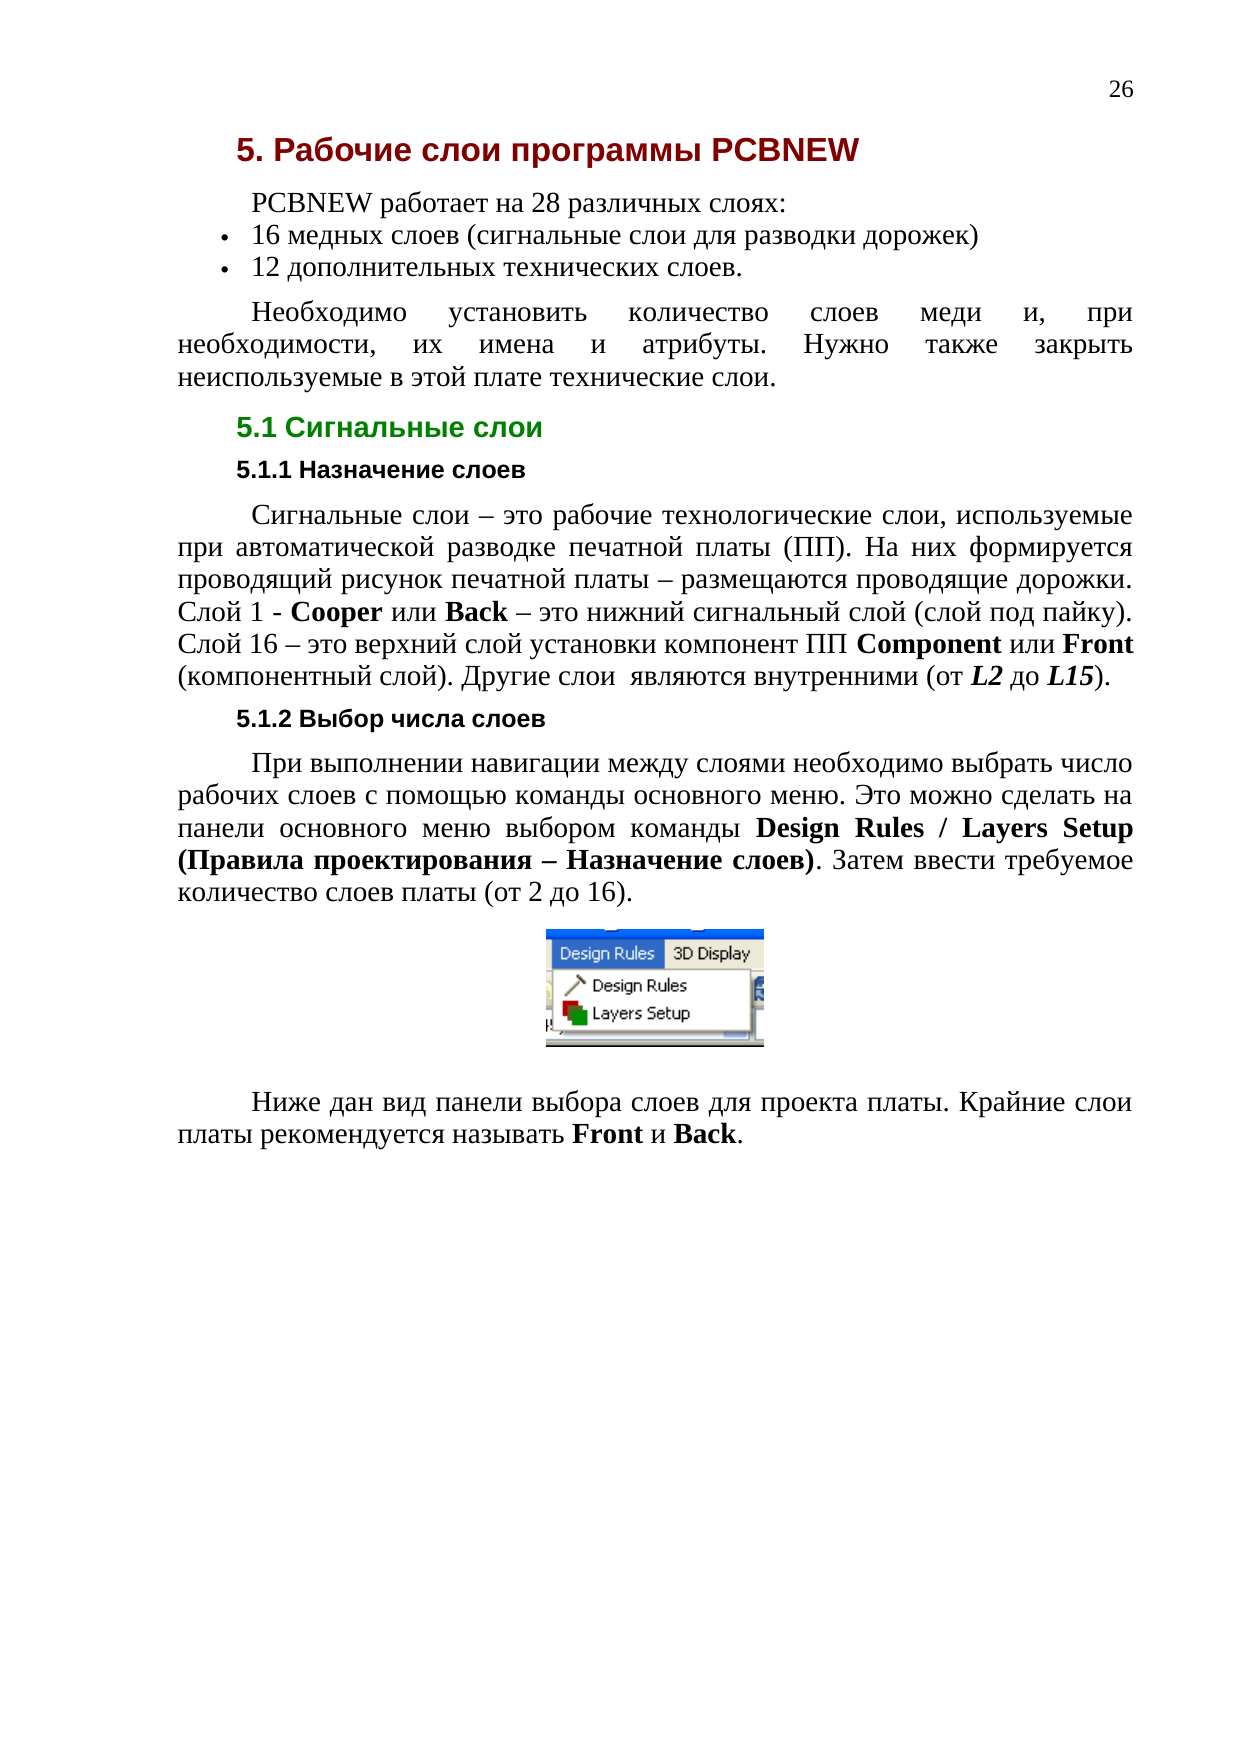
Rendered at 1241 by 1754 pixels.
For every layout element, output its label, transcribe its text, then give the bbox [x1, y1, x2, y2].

subtitle 5.1 Сигнальные слои [236, 411, 1134, 444]
text Необходимо установить количество слоев меди и, при необходимости, их имена и атрибуты. Нужно также закрыть неиспользуемые в этой плате технические слои. [177, 296, 1134, 392]
subtitle 5.1.1 Назначение слоев [236, 456, 1134, 484]
text Сигнальные слои – это рабочие технологические слои, используемые при автоматической разводке печатной платы (ПП). На них формируется проводящий рисунок печатной платы – размещаются проводящие дорожки. Слой 1 - Cooper или Back – это нижний сигнальный слой (слой под пайку). Слой 16 – это верхний слой установки компонент ПП Component или Front (компонентный слой). Другие слои являются внутренними (от L2 до L15). [177, 498, 1134, 692]
list 16 медных слоев (сигнальные слои для разводки дорожек) [221, 218, 1134, 251]
text PCBNEW работает на 28 различных слоях: [177, 186, 1134, 218]
text Ниже дан вид панели выбора слоев для проекта платы. Крайние слои платы рекомендуется называть Front и Back. [177, 1086, 1134, 1150]
list 12 дополнительных технических слоев. [221, 251, 1134, 283]
subtitle 5. Рабочие слои программы PCBNEW [236, 131, 1134, 168]
text При выполнении навигации между слоями необходимо выбрать число рабочих слоев с помощью команды основного меню. Это можно сделать на панели основного меню выбором команды Design Rules / Layers Setup (Правила проектирования – Назначение слоев). Затем ввести требуемое количество слоев платы (от 2 до 16). [177, 746, 1134, 908]
subtitle 5.1.2 Выбор числа слоев [236, 704, 1134, 732]
